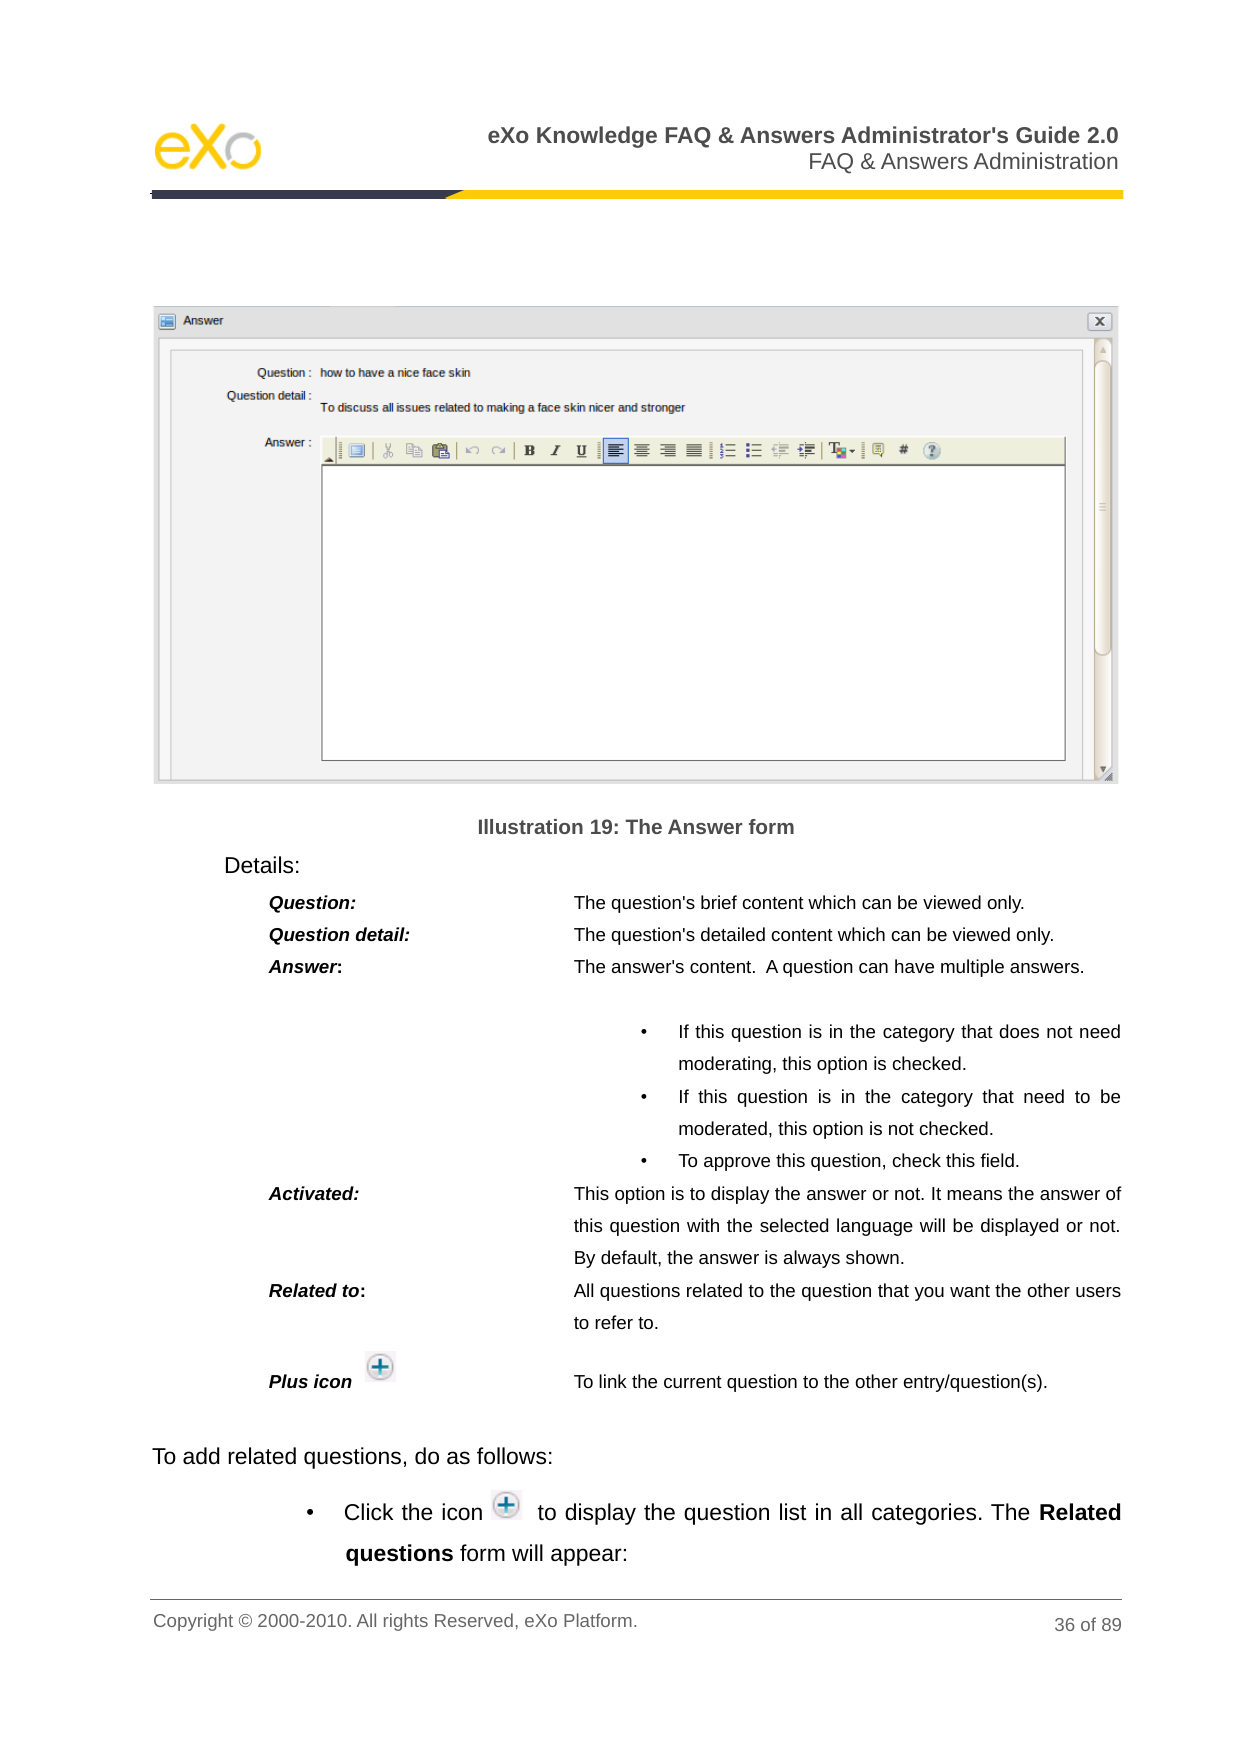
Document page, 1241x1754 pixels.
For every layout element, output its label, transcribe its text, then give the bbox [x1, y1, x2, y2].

picture [153, 306, 1119, 784]
list Click the icon to display the question list in all categories. The Related questions form will appear: [306, 1482, 1122, 1567]
text Question: The question's brief content which can be viewed only. [269, 892, 1122, 913]
text Details: [153, 223, 1122, 878]
text Related to: All questions related to the question that you want the other users to refer to. [269, 1279, 1122, 1333]
text To add related questions, do as follows: [139, 1443, 1122, 1469]
text Answer: The answer's content. A question can have multiple answers. [269, 956, 1122, 978]
text [153, 298, 1118, 306]
text Illustration 19: The Answer form [153, 784, 1118, 839]
text Question detail: The question's detailed content which can be viewed only. [269, 924, 1122, 945]
picture [364, 1351, 397, 1382]
picture [490, 1490, 523, 1520]
picture [155, 123, 262, 170]
text Activated: This option is to display the answer or not. It means the answer of this question with the selected language will be displayed or not. By default, the answer is always shown. [269, 1183, 1122, 1269]
picture [151, 190, 1124, 199]
text Plus icon To link the current question to the other entry/question(s). [269, 1344, 1122, 1393]
list To approve this question, check this field. [641, 1150, 1122, 1172]
list If this question is in the category that does not need moderating, this option is checked. [641, 1021, 1122, 1075]
list If this question is in the category that need to be moderated, this option is not checked. [641, 1085, 1122, 1139]
